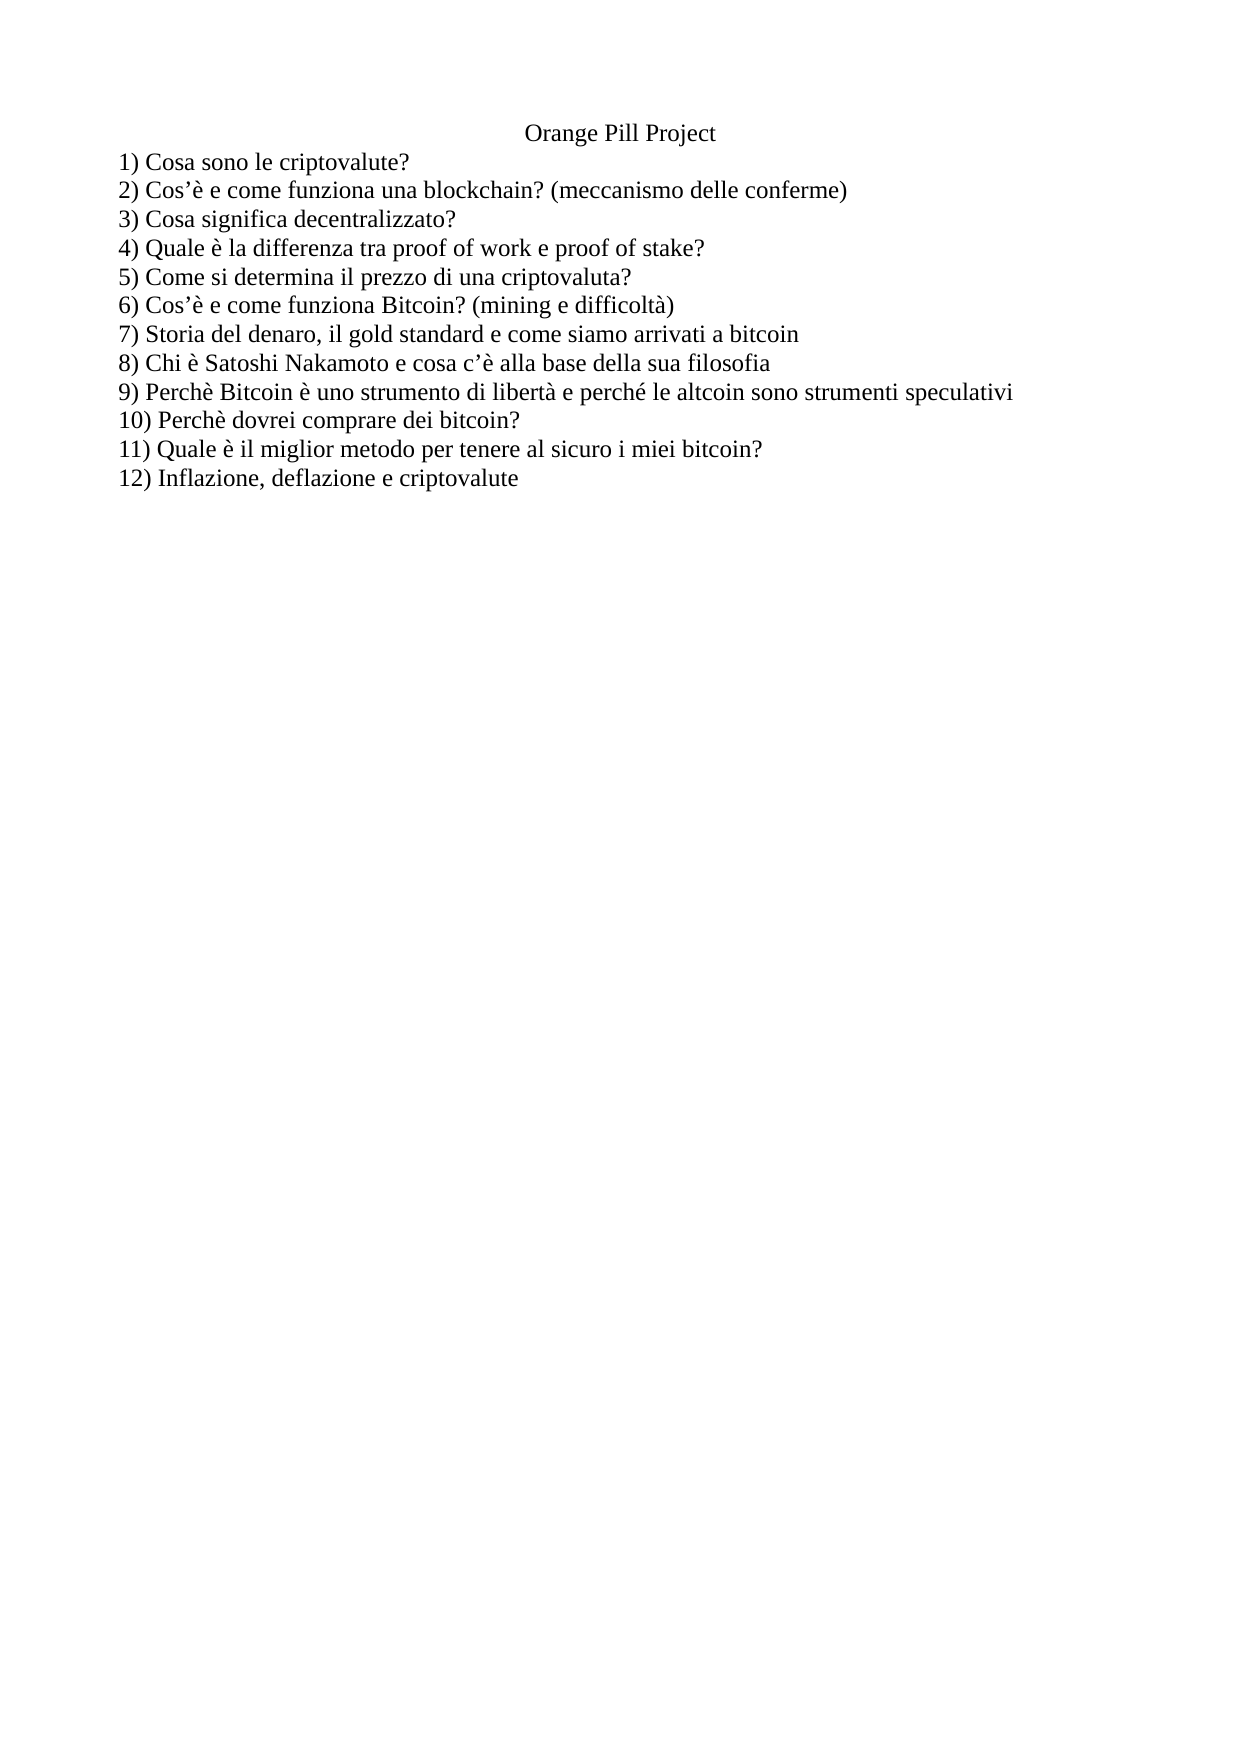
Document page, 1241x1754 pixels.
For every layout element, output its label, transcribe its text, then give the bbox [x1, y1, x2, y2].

text 7) Storia del denaro, il gold standard e come siamo arrivati a bitcoin [118, 319, 1122, 348]
text 1) Cosa sono le criptovalute? [118, 147, 1122, 176]
text 2) Cos’è e come funziona una blockchain? (meccanismo delle conferme) [118, 176, 1122, 204]
text 4) Quale è la differenza tra proof of work e proof of stake? [118, 233, 1122, 262]
text 6) Cos’è e come funziona Bitcoin? (mining e difficoltà) [118, 291, 1122, 319]
text 5) Come si determina il prezzo di una criptovaluta? [118, 262, 1122, 291]
text 10) Perchè dovrei comprare dei bitcoin? [118, 406, 1122, 434]
text Orange Pill Project [118, 118, 1122, 147]
text 8) Chi è Satoshi Nakamoto e cosa c’è alla base della sua filosofia [118, 348, 1122, 377]
text 11) Quale è il miglior metodo per tenere al sicuro i miei bitcoin? [118, 434, 1122, 463]
text 3) Cosa significa decentralizzato? [118, 204, 1122, 233]
text 9) Perchè Bitcoin è uno strumento di libertà e perché le altcoin sono strumenti speculativi [118, 377, 1122, 406]
text 12) Inflazione, deflazione e criptovalute [118, 463, 1122, 492]
